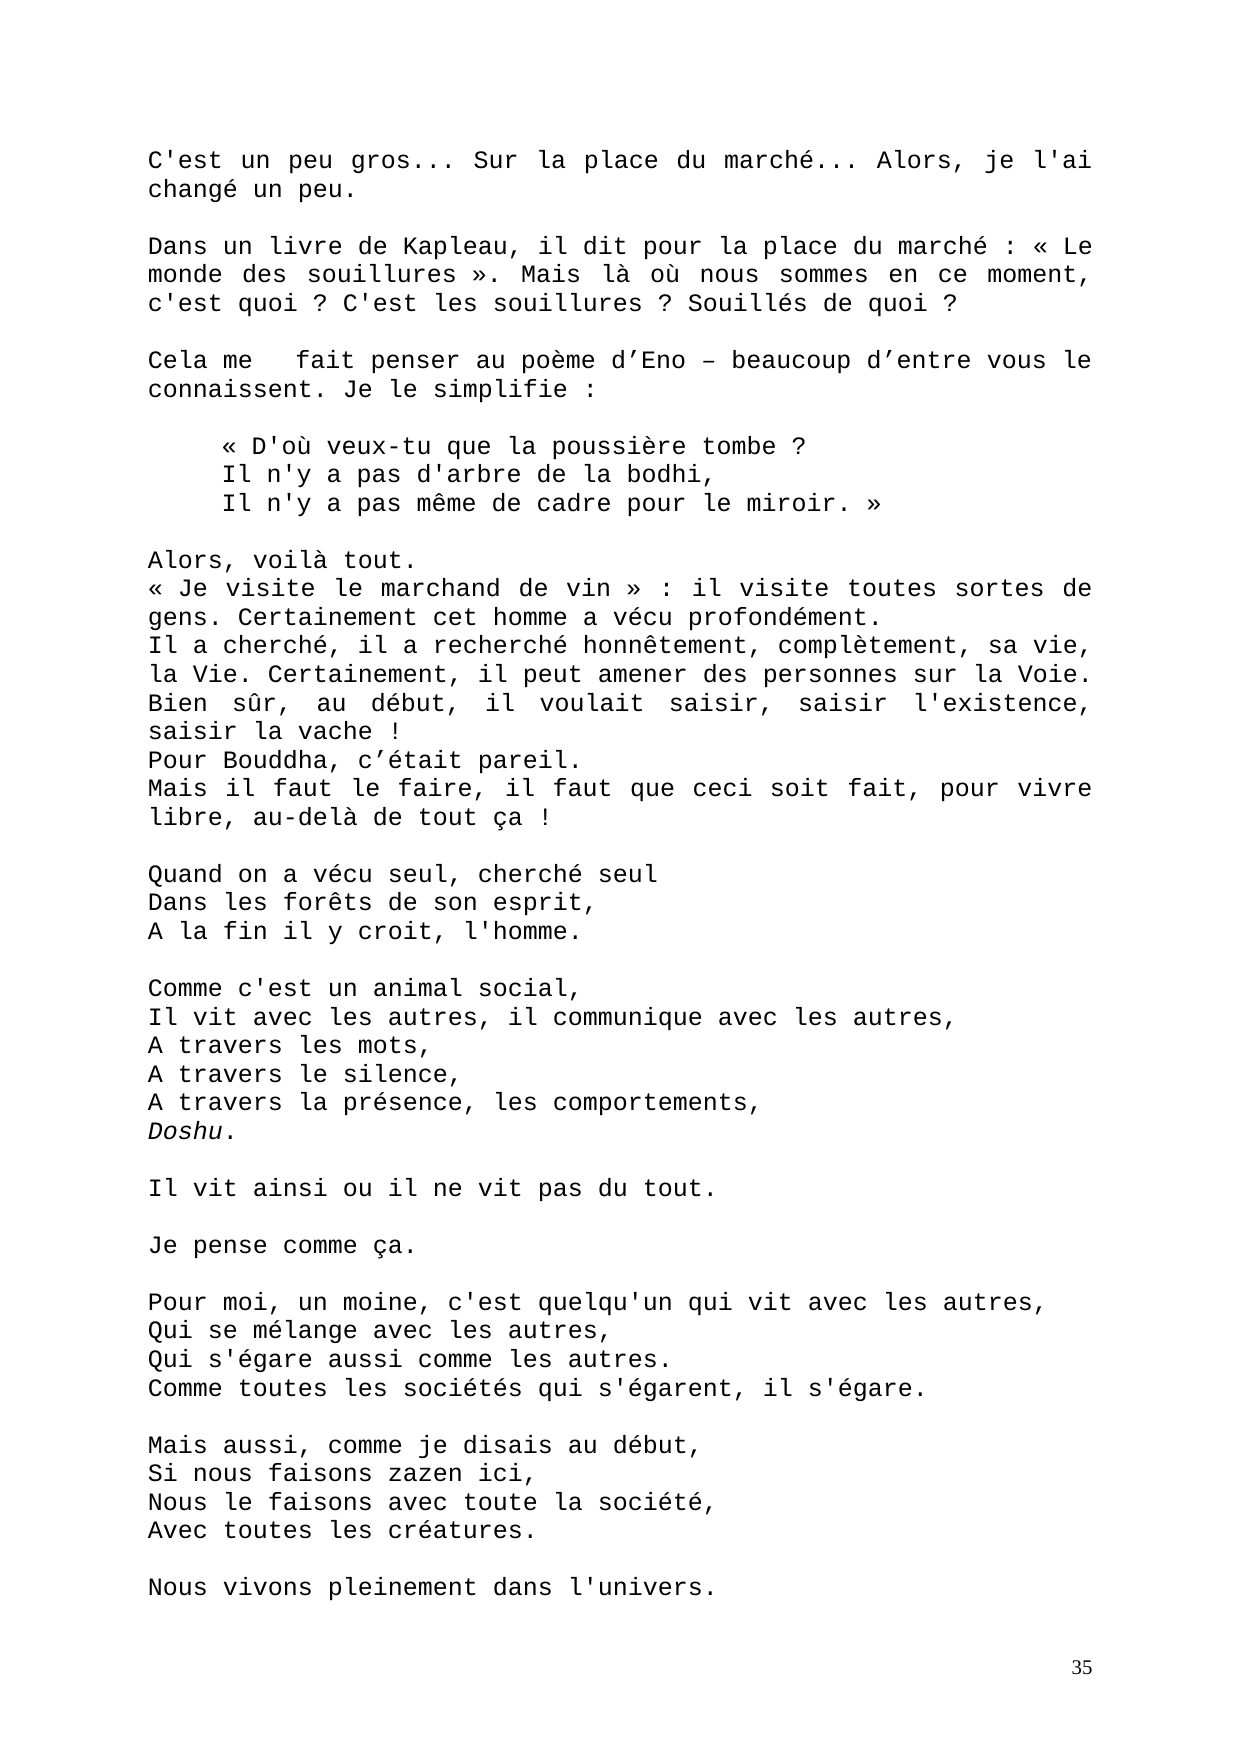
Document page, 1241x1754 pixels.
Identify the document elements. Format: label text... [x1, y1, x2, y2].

text Nous le faisons avec toute la société, [148, 1489, 1093, 1518]
text Mais aussi, comme je disais au début, [148, 1432, 1093, 1461]
text Nous vivons pleinement dans l'univers. [148, 1575, 1093, 1603]
text A travers le silence, [148, 1061, 1093, 1089]
text Il a cherché, il a recherché honnêtement, complètement, sa vie, la Vie. Certainement, il peut amener des personnes sur la Voie. [148, 633, 1093, 690]
text Bien sûr, au début, il voulait saisir, saisir l'existence, saisir la vache ! [148, 690, 1093, 747]
text Il n'y a pas même de cadre pour le miroir. » [148, 490, 1093, 519]
text Qui s'égare aussi comme les autres. [148, 1346, 1093, 1375]
text Dans un livre de Kapleau, il dit pour la place du marché : « Le monde des souillures ». Mais là où nous sommes en ce moment, c'est quoi ? C'est les souillures ? Souillés de quoi ? [148, 233, 1093, 319]
text Avec toutes les créatures. [148, 1518, 1093, 1546]
text Dans les forêts de son esprit, [148, 890, 1093, 918]
text Comme c'est un animal social, [148, 975, 1093, 1004]
text Doshu. [148, 1118, 1093, 1147]
text Cela me fait penser au poème d’Eno – beaucoup d’entre vous le connaissent. Je le simplifie : [148, 347, 1093, 404]
text Il n'y a pas d'arbre de la bodhi, [148, 462, 1093, 490]
text C'est un peu gros... Sur la place du marché... Alors, je l'ai changé un peu. [148, 148, 1093, 205]
text Pour moi, un moine, c'est quelqu'un qui vit avec les autres, [148, 1289, 1093, 1318]
text A travers la présence, les comportements, [148, 1089, 1093, 1118]
text Alors, voilà tout. [148, 547, 1093, 576]
text « Je visite le marchand de vin » : il visite toutes sortes de gens. Certainement cet homme a vécu profondément. [148, 576, 1093, 633]
text « D'où veux-tu que la poussière tombe ? [148, 433, 1093, 462]
text Qui se mélange avec les autres, [148, 1318, 1093, 1346]
text A la fin il y croit, l'homme. [148, 918, 1093, 947]
text Mais il faut le faire, il faut que ceci soit fait, pour vivre libre, au­-delà de tout ça ! [148, 776, 1093, 833]
text Il vit ainsi ou il ne vit pas du tout. [148, 1175, 1093, 1204]
text Si nous faisons zazen ici, [148, 1461, 1093, 1489]
text Comme toutes les sociétés qui s'égarent, il s'égare. [148, 1375, 1093, 1403]
text Il vit avec les autres, il communique avec les autres, [148, 1004, 1093, 1032]
text Pour Bouddha, c’était pareil. [148, 747, 1093, 776]
text A travers les mots, [148, 1032, 1093, 1061]
text Quand on a vécu seul, cherché seul [148, 861, 1093, 890]
text Je pense comme ça. [148, 1232, 1093, 1261]
